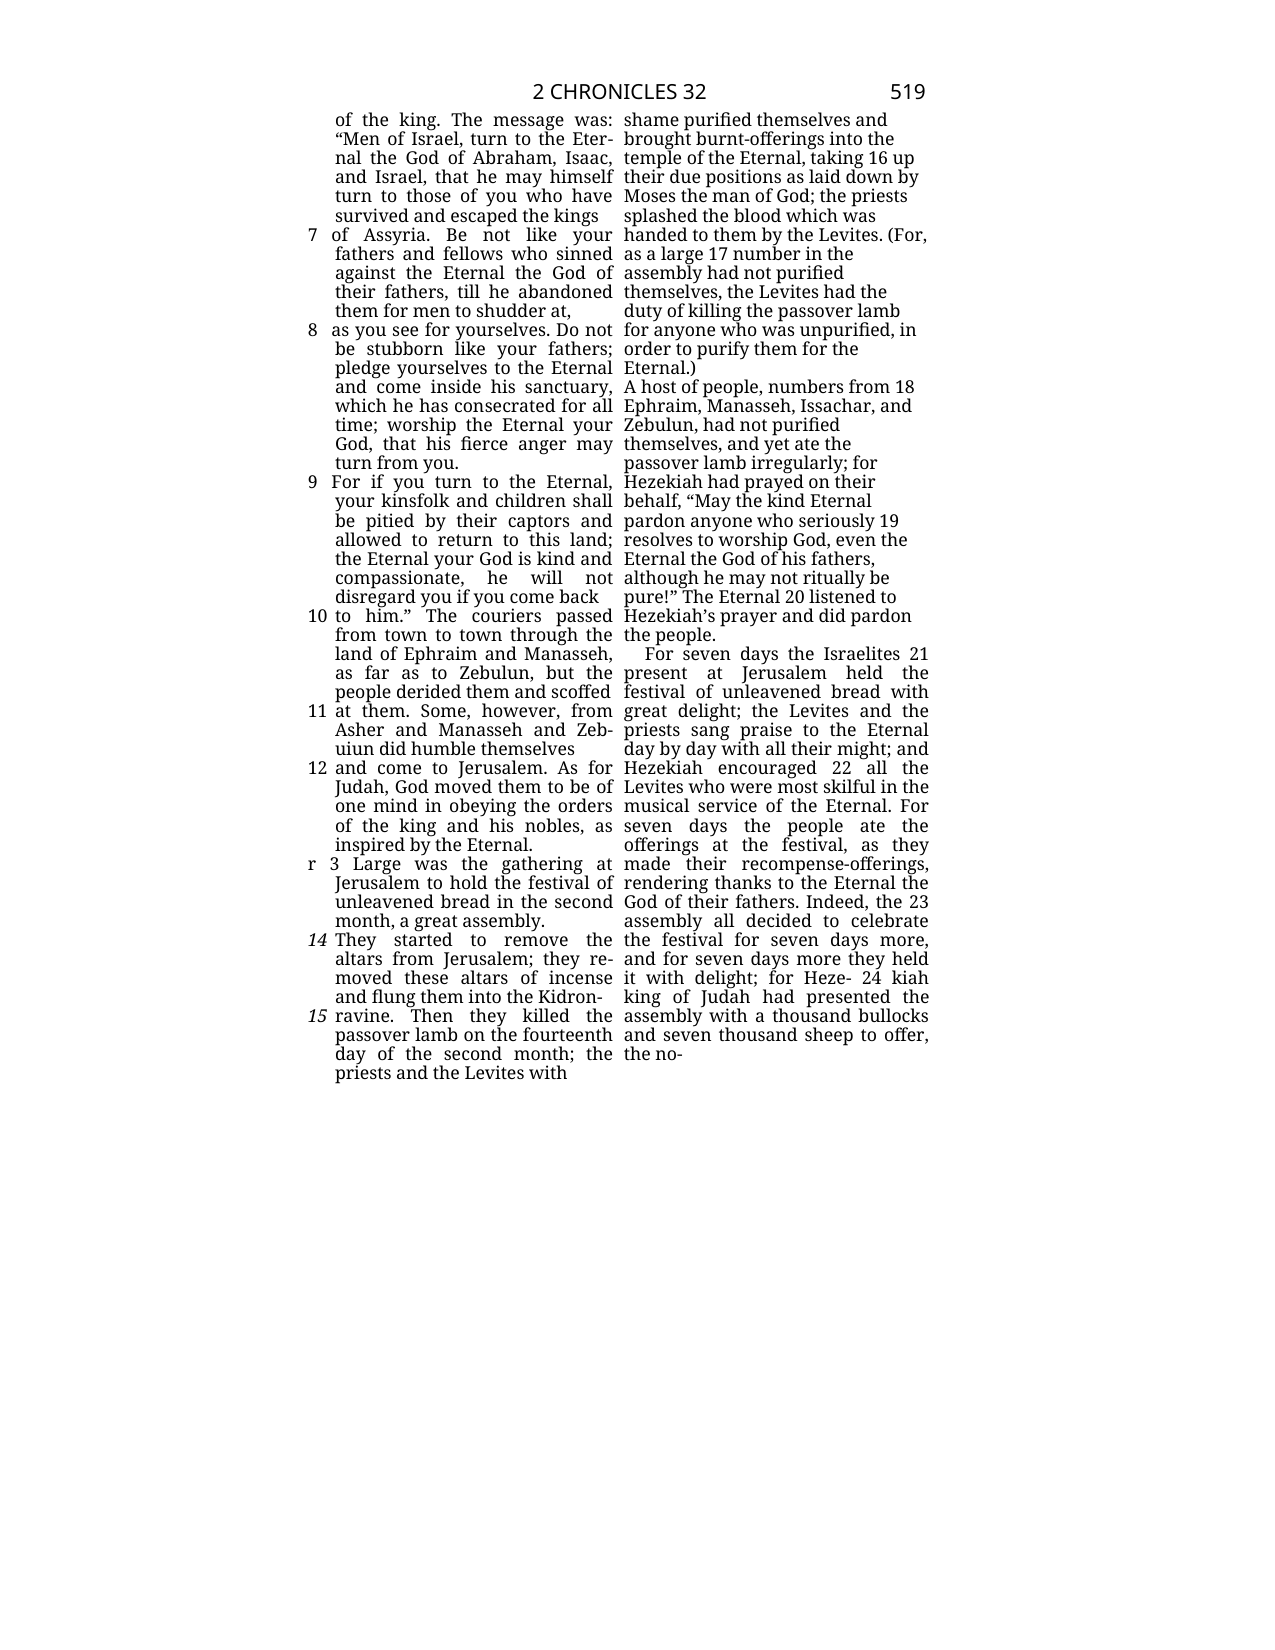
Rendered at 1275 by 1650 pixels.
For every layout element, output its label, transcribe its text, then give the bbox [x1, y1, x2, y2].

list of Assyria. Be not like your fathers and fellows who sinned against the Eternal the God of their fathers, till he abandoned them for men to shudder at, [308, 226, 613, 321]
text of the king. The message was: “Men of Israel, turn to the Eter­nal the God of Abraham, Isaac, and Israel, that he may himself turn to those of you who have survived and escaped the kings [335, 111, 613, 226]
list For if you turn to the Eternal, your kinsfolk and children shall be pitied by their captors and allowed to return to this land; the Eternal your God is kind and compassionate, he will not disregard you if you come back [308, 474, 613, 607]
list ravine. Then they killed the passover lamb on the fourteenth day of the second month; the priests and the Levites with [308, 1007, 613, 1084]
text r 3 Large was the gathering at Jerusalem to hold the festival of unleavened bread in the sec­ond month, a great assembly. [308, 855, 613, 931]
list They started to remove the altars from Jerusalem; they re­moved these altars of incense and flung them into the Kidron- [308, 931, 613, 1007]
list at them. Some, however, from Asher and Manasseh and Zeb- uiun did humble themselves [308, 702, 613, 759]
list as you see for yourselves. Do not be stubborn like your fathers; pledge yourselves to the Eternal and come inside his sanctuary, which he has con­secrated for all time; worship the Eternal your God, that his fierce anger may turn from you. [308, 321, 613, 474]
text For seven days the Israelites 21 present at Jerusalem held the festival of unleavened bread with great delight; the Levites and the priests sang praise to the Eternal day by day with all their might; and Hezekiah encouraged 22 all the Levites who were most skilful in the musical service of the Eternal. For seven days the people ate the offerings at the festival, as they made their recompense-offerings, rendering thanks to the Eternal the God of their fathers. Indeed, the 23 assembly all decided to celebrate the festival for seven days more, and for seven days more they held it with delight; for Heze- 24 kiah king of Judah had pre­sented the assembly with a thousand bullocks and seven thousand sheep to offer, the no- [624, 645, 929, 1064]
text A host of people, numbers from 18 Ephraim, Manasseh, Issachar, and Zebulun, had not purified themselves, and yet ate the passover lamb irregularly; for Hezekiah had prayed on their behalf, “May the kind Eternal pardon anyone who seriously 19 resolves to worship God, even the Eternal the God of his fathers, although he may not ritually be pure!” The Eternal 20 listened to Hezekiah’s prayer and did pardon the people. [624, 378, 929, 645]
list and come to Jerusalem. As for Judah, God moved them to be of one mind in obeying the orders of the king and his nobles, as inspired by the Eternal. [308, 759, 613, 855]
text shame purified themselves and brought burnt-offerings into the temple of the Eternal, taking 16 up their due positions as laid down by Moses the man of God; the priests splashed the blood which was handed to them by the Levites. (For, as a large 17 number in the assembly had not purified themselves, the Le­vites had the duty of killing the passover lamb for anyone who was unpurified, in order to purify them for the Eternal.) [624, 111, 929, 378]
list to him.” The couriers passed from town to town through the land of Ephraim and Manasseh, as far as to Zebulun, but the people derided them and scoffed [308, 607, 613, 702]
